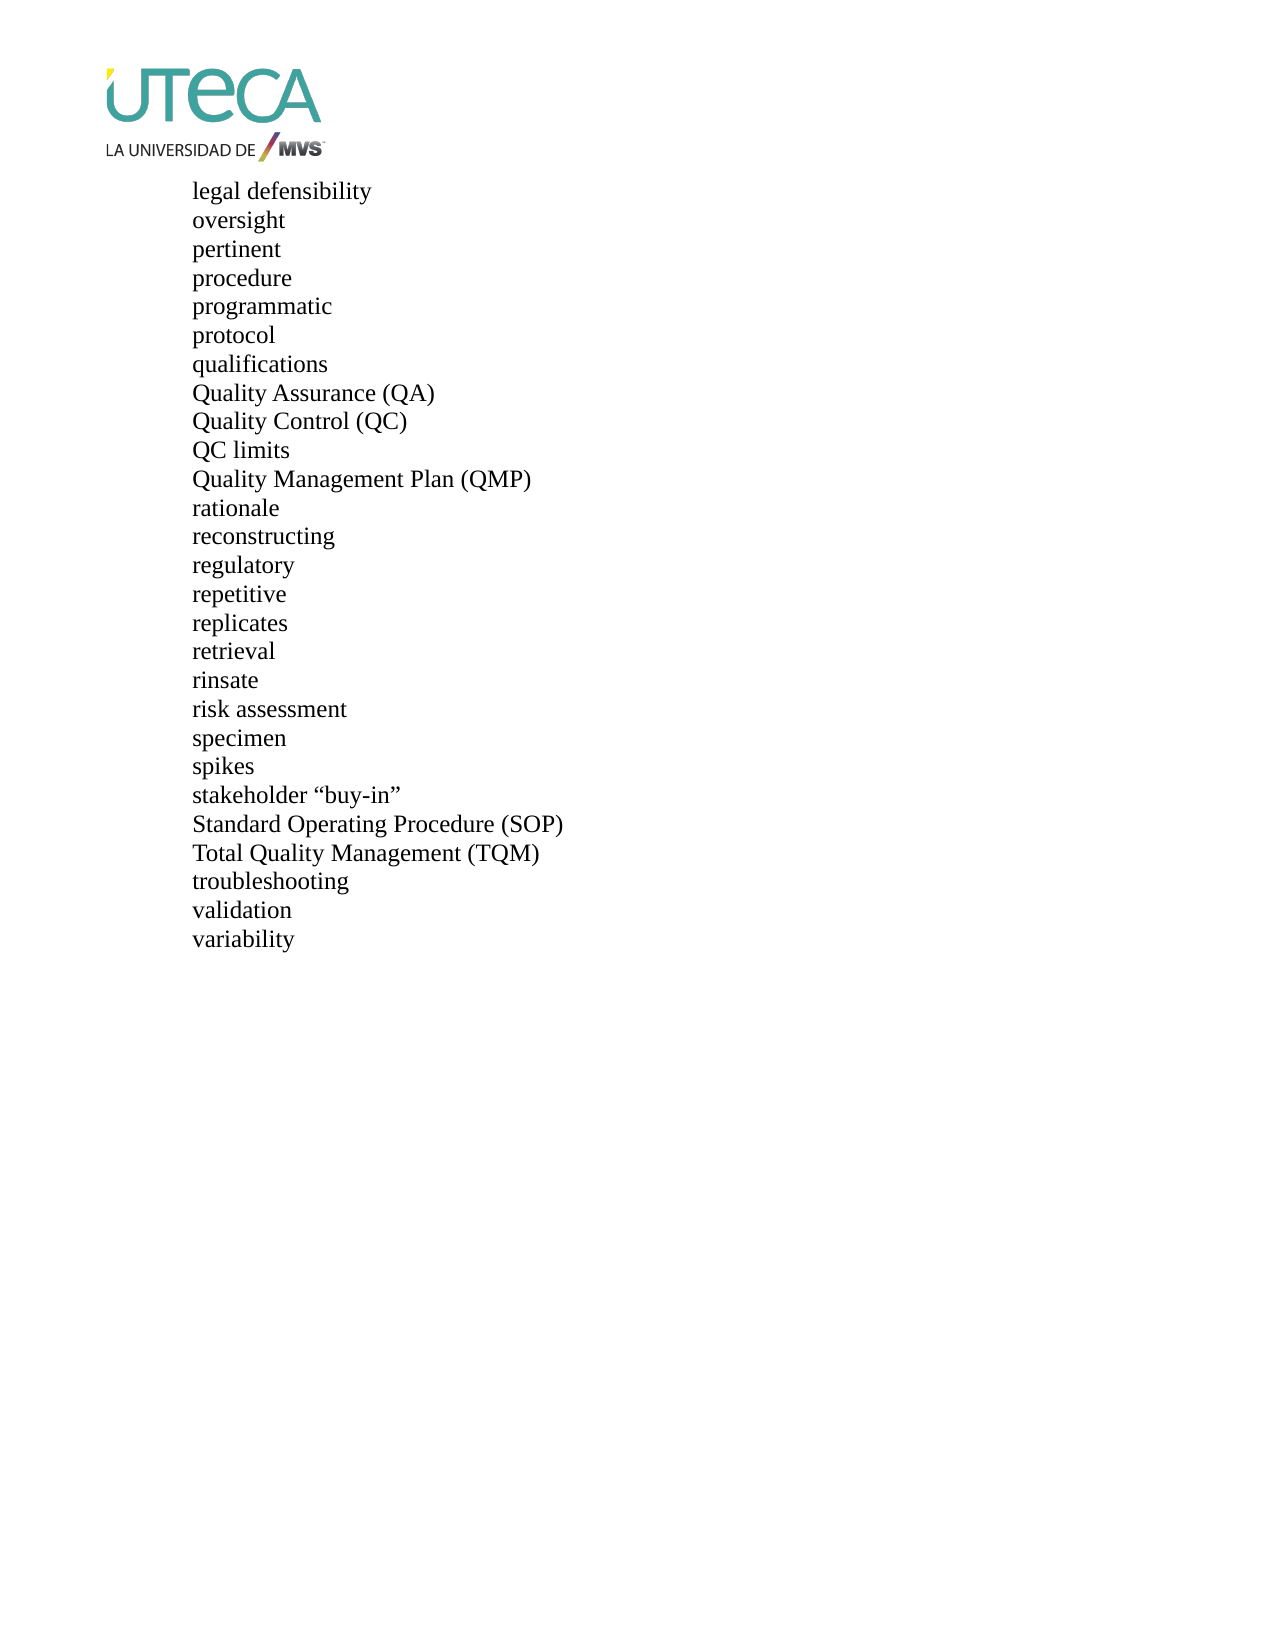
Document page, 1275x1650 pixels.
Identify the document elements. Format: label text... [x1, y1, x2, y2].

text spikes [118, 751, 1157, 780]
text troubleshooting [118, 866, 1157, 895]
text legal defensibility [118, 176, 1157, 205]
text reconstructing [118, 521, 1157, 550]
text variability [118, 924, 1157, 953]
text risk assessment [118, 694, 1157, 723]
text QC limits [118, 435, 1157, 464]
text Standard Operating Procedure (SOP) [118, 809, 1157, 838]
text protocol [118, 320, 1157, 349]
text replicates [118, 608, 1157, 636]
text rationale [118, 493, 1157, 521]
text rinsate [118, 665, 1157, 694]
text retrieval [118, 636, 1157, 665]
text Quality Assurance (QA) [118, 378, 1157, 406]
text validation [118, 895, 1157, 924]
text oversight [118, 205, 1157, 234]
text Quality Control (QC) [118, 406, 1157, 435]
text pertinent [118, 234, 1157, 263]
text repetitive [118, 579, 1157, 608]
text stakeholder “buy-in” [118, 780, 1157, 809]
text procedure [118, 263, 1157, 291]
text programmatic [118, 291, 1157, 320]
text regulatory [118, 550, 1157, 579]
picture [104, 64, 328, 166]
text specimen [118, 723, 1157, 751]
text Total Quality Management (TQM) [118, 838, 1157, 866]
text Quality Management Plan (QMP) [118, 464, 1157, 493]
text qualifications [118, 349, 1157, 378]
